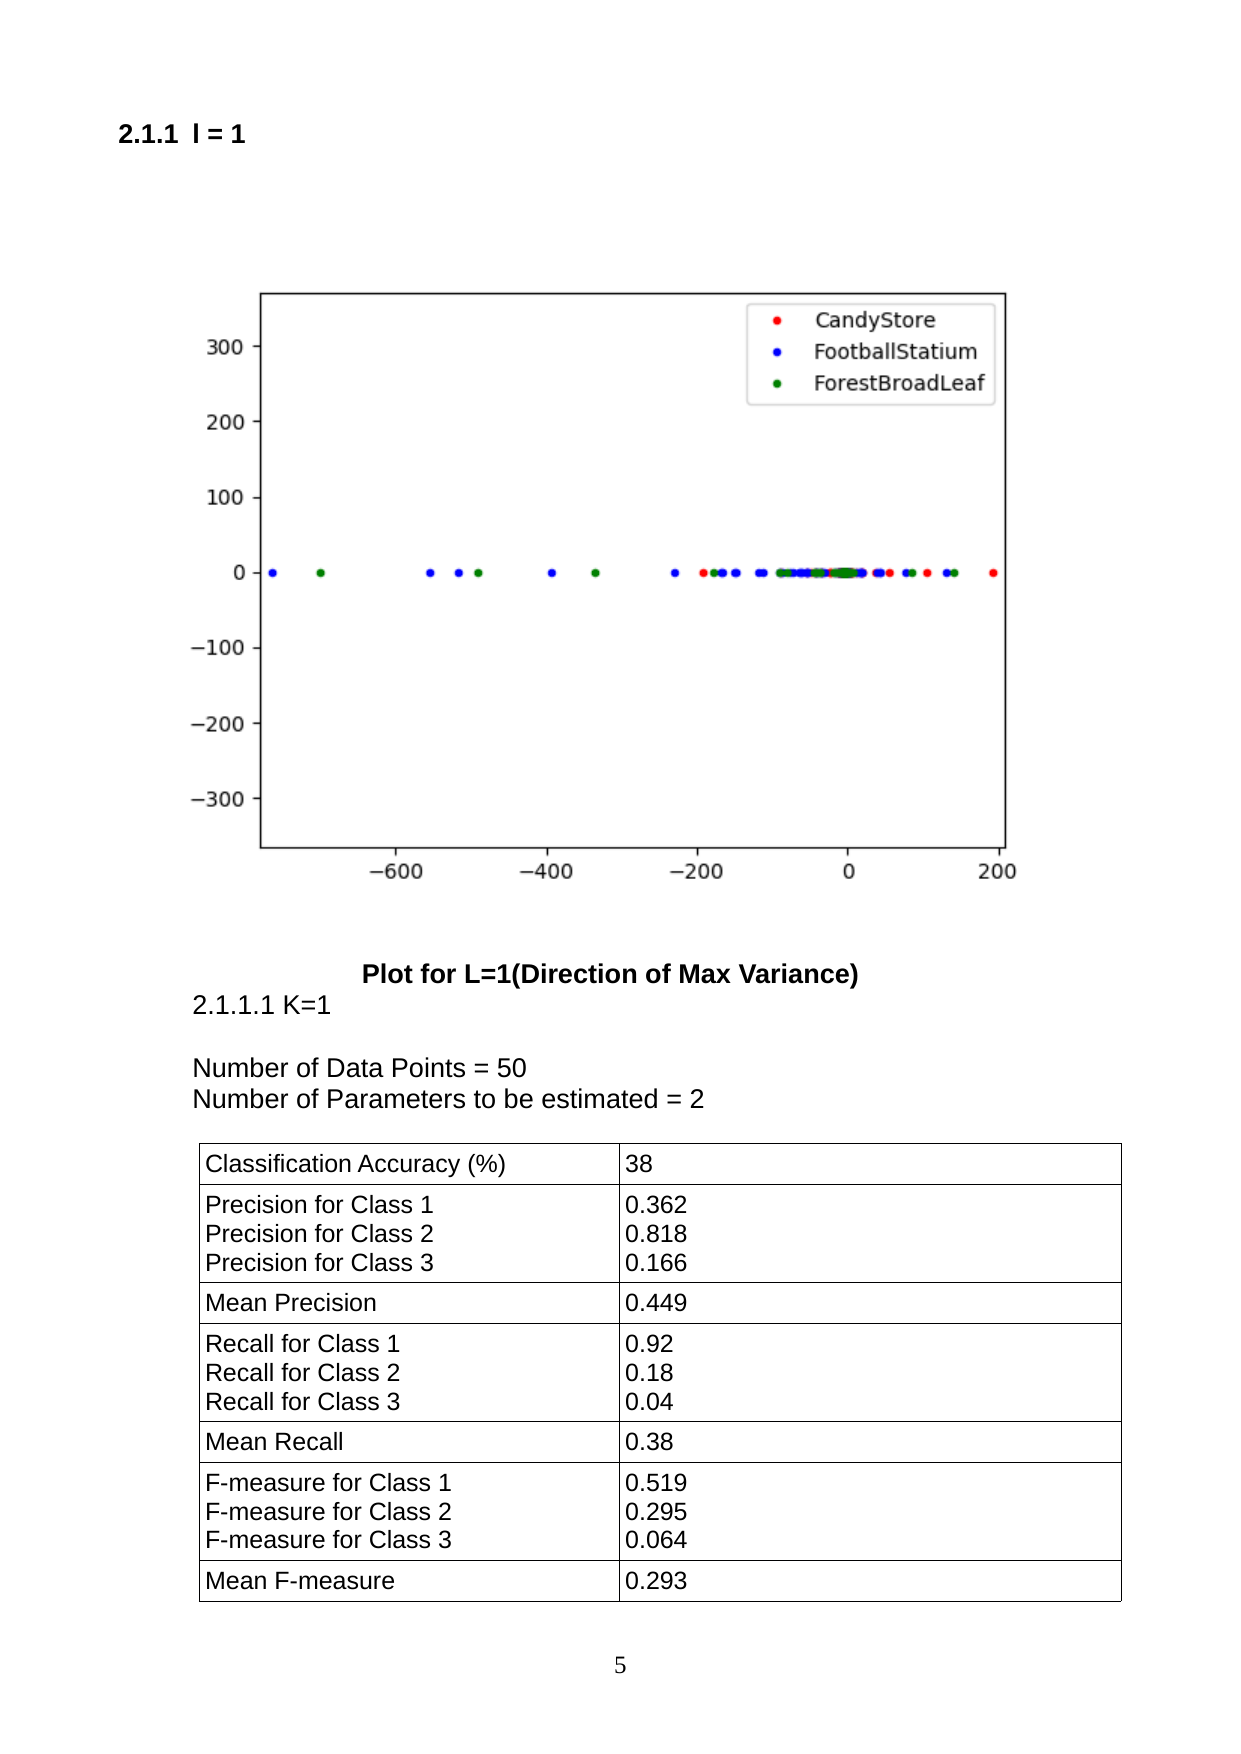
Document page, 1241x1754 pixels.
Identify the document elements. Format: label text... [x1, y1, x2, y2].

table_header 38 [620, 1144, 1121, 1184]
table_cell 0.92 0.18 0.04 [620, 1324, 1121, 1421]
text 2.1.1.1 K=1 [118, 989, 1122, 1021]
table_header Classification Accuracy (%) [200, 1144, 619, 1184]
table_cell 0.449 [620, 1283, 1121, 1323]
table_cell Mean Precision [200, 1283, 619, 1323]
table_cell Mean F-measure [200, 1561, 619, 1601]
text Number of Data Points = 50 [118, 1052, 1122, 1083]
table_cell 0.293 [620, 1561, 1121, 1601]
picture [140, 206, 1100, 927]
table_cell 0.519 0.295 0.064 [620, 1463, 1121, 1560]
table_cell 0.38 [620, 1422, 1121, 1462]
table_cell Mean Recall [200, 1422, 619, 1462]
table_cell F-measure for Class 1 F-measure for Class 2 F-measure for Class 3 [200, 1463, 619, 1560]
text Plot for L=1(Direction of Max Variance) [118, 958, 1122, 989]
table_cell Precision for Class 1 Precision for Class 2 Precision for Class 3 [200, 1185, 619, 1282]
table_cell Recall for Class 1 Recall for Class 2 Recall for Class 3 [200, 1324, 619, 1421]
text 2.1.1 l = 1 [118, 118, 1122, 149]
text Number of Parameters to be estimated = 2 [118, 1083, 1122, 1114]
table_cell 0.362 0.818 0.166 [620, 1185, 1121, 1282]
